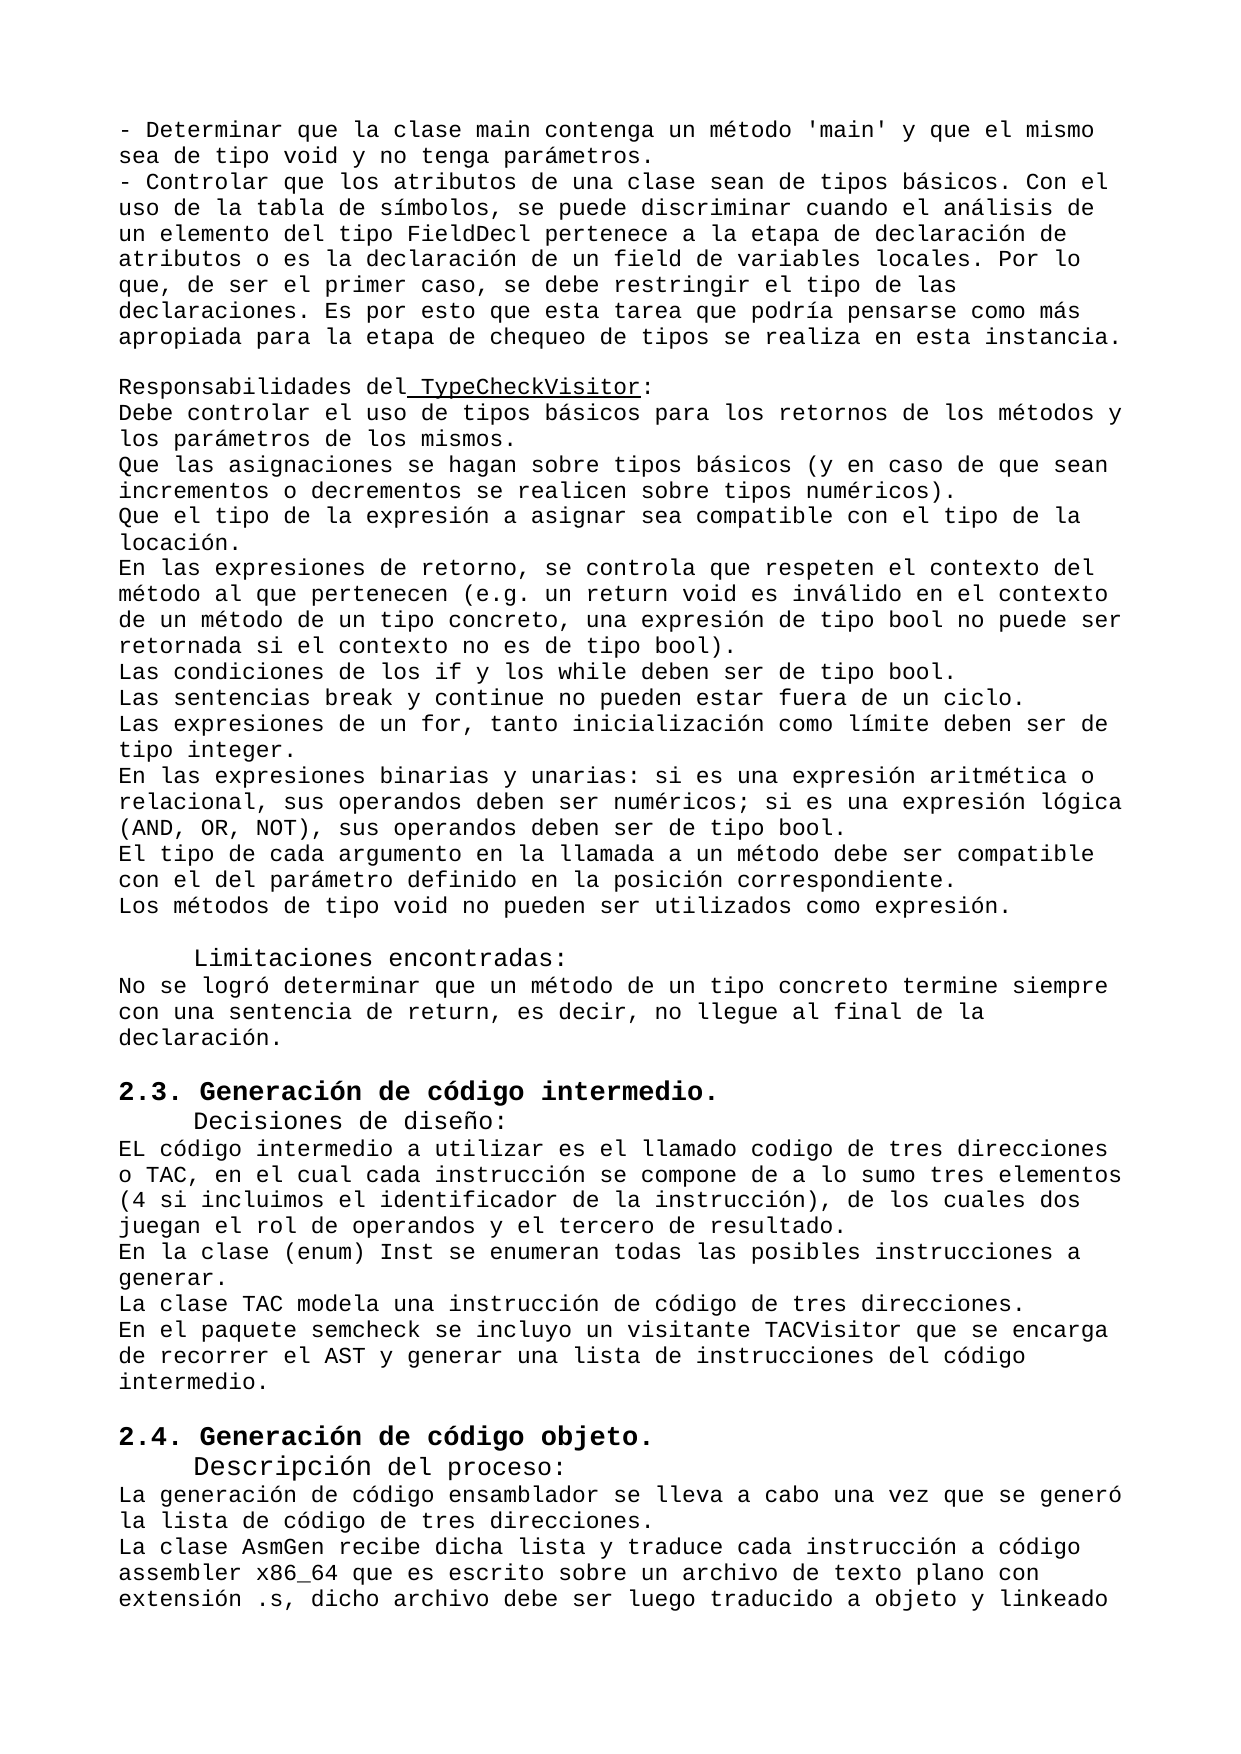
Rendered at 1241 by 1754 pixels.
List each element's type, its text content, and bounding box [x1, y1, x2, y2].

text - Determinar que la clase main contenga un método 'main' y que el mismo sea de tipo void y no tenga parámetros. [118, 118, 1122, 170]
text Que las asignaciones se hagan sobre tipos básicos (y en caso de que sean incrementos o decrementos se realicen sobre tipos numéricos). [118, 453, 1122, 505]
text La clase AsmGen recibe dicha lista y traduce cada instrucción a código assembler x86_64 que es escrito sobre un archivo de texto plano con extensión .s, dicho archivo debe ser luego traducido a objeto y linkeado [118, 1536, 1122, 1613]
text EL código intermedio a utilizar es el llamado codigo de tres direcciones o TAC, en el cual cada instrucción se compone de a lo sumo tres elementos (4 si incluimos el identificador de la instrucción), de los cuales dos juegan el rol de operandos y el tercero de resultado. [118, 1137, 1122, 1241]
text Responsabilidades del TypeCheckVisitor: [118, 375, 1122, 401]
text Las condiciones de los if y los while deben ser de tipo bool. [118, 661, 1122, 686]
text Descripción del proceso: [118, 1453, 1122, 1484]
text 2.3. Generación de código intermedio. [118, 1078, 1122, 1109]
text - Controlar que los atributos de una clase sean de tipos básicos. Con el uso de la tabla de símbolos, se puede discriminar cuando el análisis de un elemento del tipo FieldDecl pertenece a la etapa de declaración de atributos o es la declaración de un field de variables locales. Por lo que, de ser el primer caso, se debe restringir el tipo de las declaraciones. Es por esto que esta tarea que podría pensarse como más apropiada para la etapa de chequeo de tipos se realiza en esta instancia. [118, 170, 1122, 352]
text En el paquete semcheck se incluyo un visitante TACVisitor que se encarga de recorrer el AST y generar una lista de instrucciones del código intermedio. [118, 1318, 1122, 1396]
text Las expresiones de un for, tanto inicialización como límite deben ser de tipo integer. [118, 712, 1122, 764]
text Los métodos de tipo void no pueden ser utilizados como expresión. [118, 894, 1122, 920]
text Que el tipo de la expresión a asignar sea compatible con el tipo de la locación. [118, 505, 1122, 557]
text 2.4. Generación de código objeto. [118, 1422, 1122, 1453]
text El tipo de cada argumento en la llamada a un método debe ser compatible con el del parámetro definido en la posición correspondiente. [118, 842, 1122, 894]
text Limitaciones encontradas: [118, 946, 1122, 974]
text Decisiones de diseño: [118, 1109, 1122, 1137]
text Las sentencias break y continue no pueden estar fuera de un ciclo. [118, 686, 1122, 712]
text La generación de código ensamblador se lleva a cabo una vez que se generó la lista de código de tres direcciones. [118, 1484, 1122, 1536]
text No se logró determinar que un método de un tipo concreto termine siempre con una sentencia de return, es decir, no llegue al final de la declaración. [118, 974, 1122, 1052]
text Debe controlar el uso de tipos básicos para los retornos de los métodos y los parámetros de los mismos. [118, 401, 1122, 453]
text La clase TAC modela una instrucción de código de tres direcciones. [118, 1293, 1122, 1318]
text En las expresiones binarias y unarias: si es una expresión aritmética o relacional, sus operandos deben ser numéricos; si es una expresión lógica (AND, OR, NOT), sus operandos deben ser de tipo bool. [118, 764, 1122, 842]
text En las expresiones de retorno, se controla que respeten el contexto del método al que pertenecen (e.g. un return void es inválido en el contexto de un método de un tipo concreto, una expresión de tipo bool no puede ser retornada si el contexto no es de tipo bool). [118, 557, 1122, 661]
text En la clase (enum) Inst se enumeran todas las posibles instrucciones a generar. [118, 1241, 1122, 1293]
